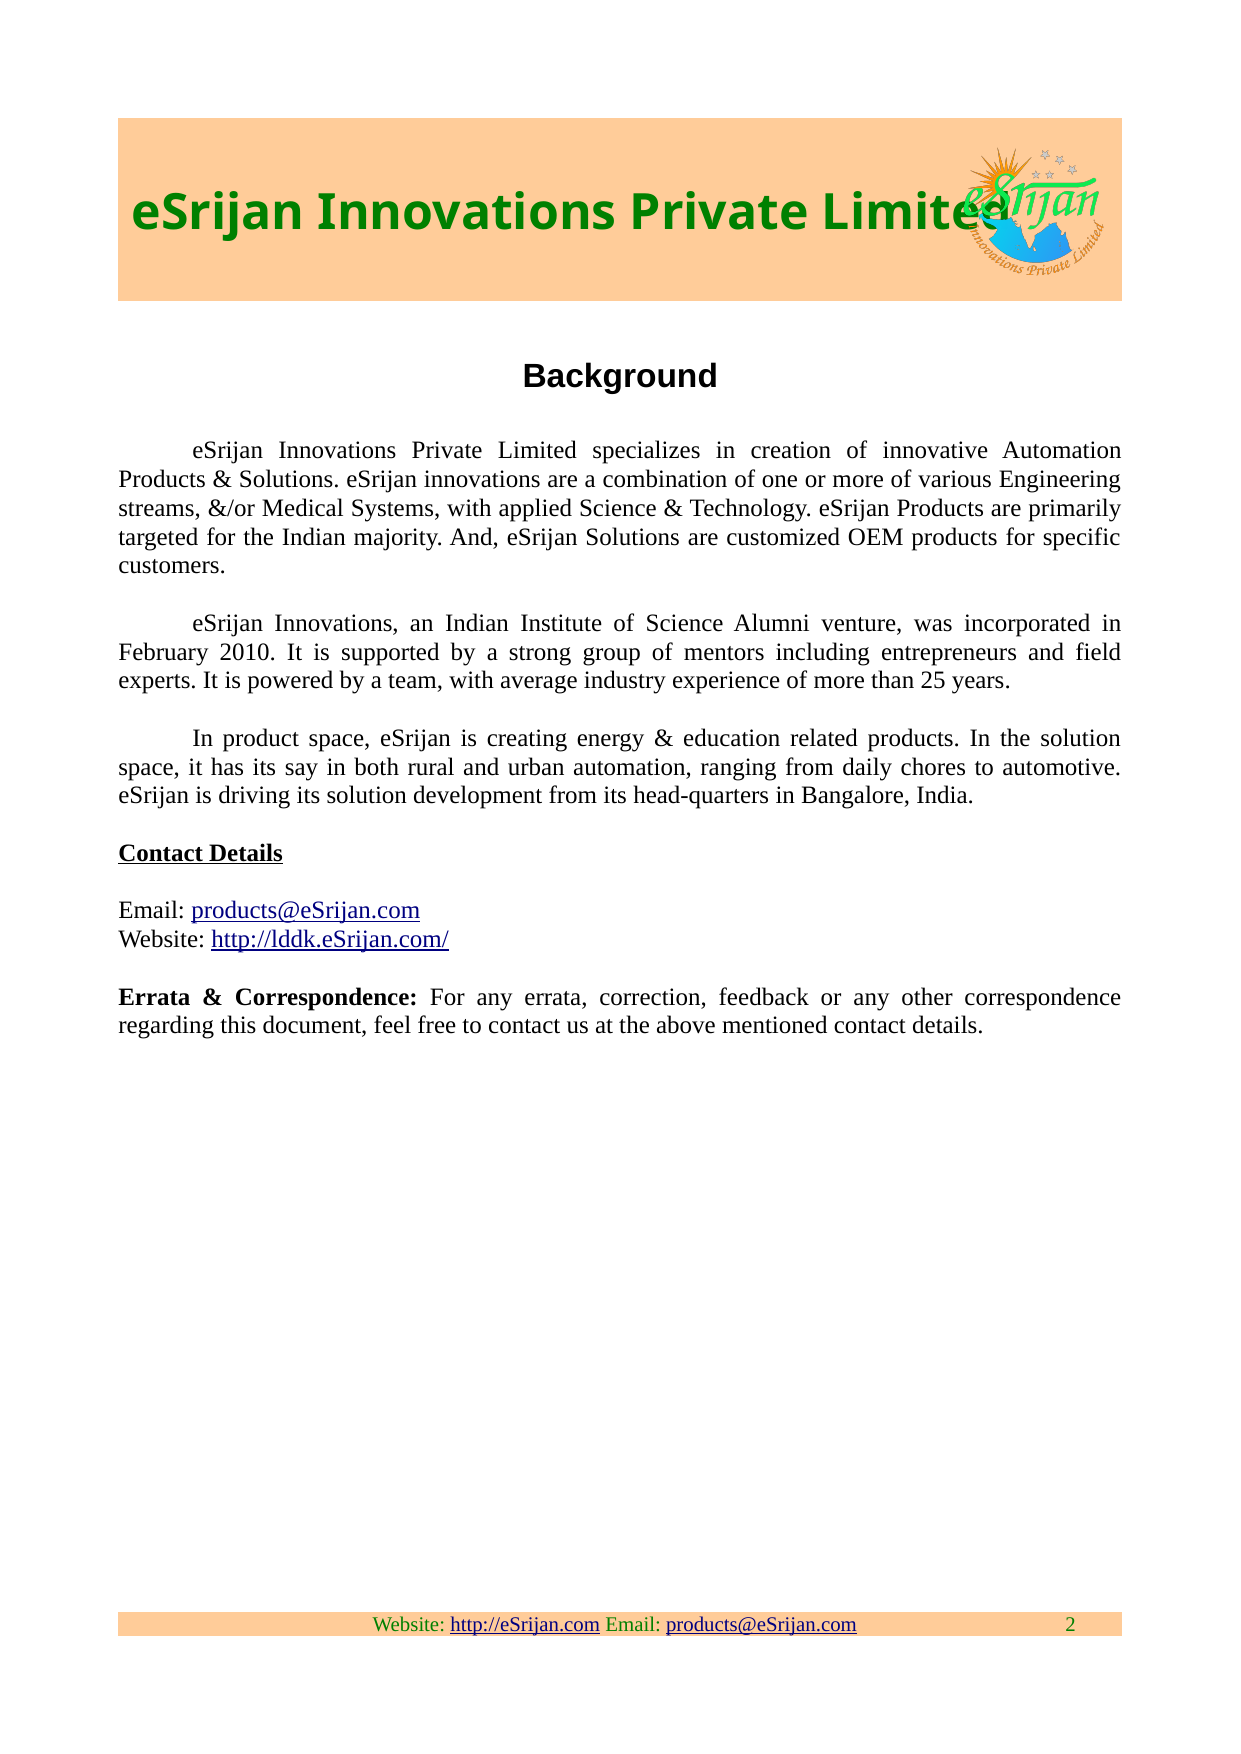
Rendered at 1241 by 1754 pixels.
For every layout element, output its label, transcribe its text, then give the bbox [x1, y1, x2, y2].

text Website: http://lddk.eSrijan.com/ [118, 924, 1122, 953]
text Email: products@eSrijan.com [118, 896, 1122, 924]
subtitle Background [118, 356, 1122, 394]
text Errata & Correspondence: For any errata, correction, feedback or any other correspondence regarding this document, feel free to contact us at the above mentioned contact details. [118, 982, 1122, 1039]
text eSrijan Innovations Private Limited specializes in creation of innovative Automation Products & Solutions. eSrijan innovations are a combination of one or more of various Engineering streams, &/or Medical Systems, with applied Science & Technology. eSrijan Products are primarily targeted for the Indian majority. And, eSrijan Solutions are customized OEM products for specific customers. [118, 436, 1122, 579]
picture [958, 126, 1114, 282]
text Contact Details [118, 838, 1122, 867]
text In product space, eSrijan is creating energy & education related products. In the solution space, it has its say in both rural and urban automation, ranging from daily chores to automotive. eSrijan is driving its solution development from its head-quarters in Bangalore, India. [118, 723, 1122, 809]
text eSrijan Innovations, an Indian Institute of Science Alumni venture, was incorporated in February 2010. It is supported by a strong group of mentors including entrepreneurs and field experts. It is powered by a team, with average industry experience of more than 25 years. [118, 608, 1122, 694]
